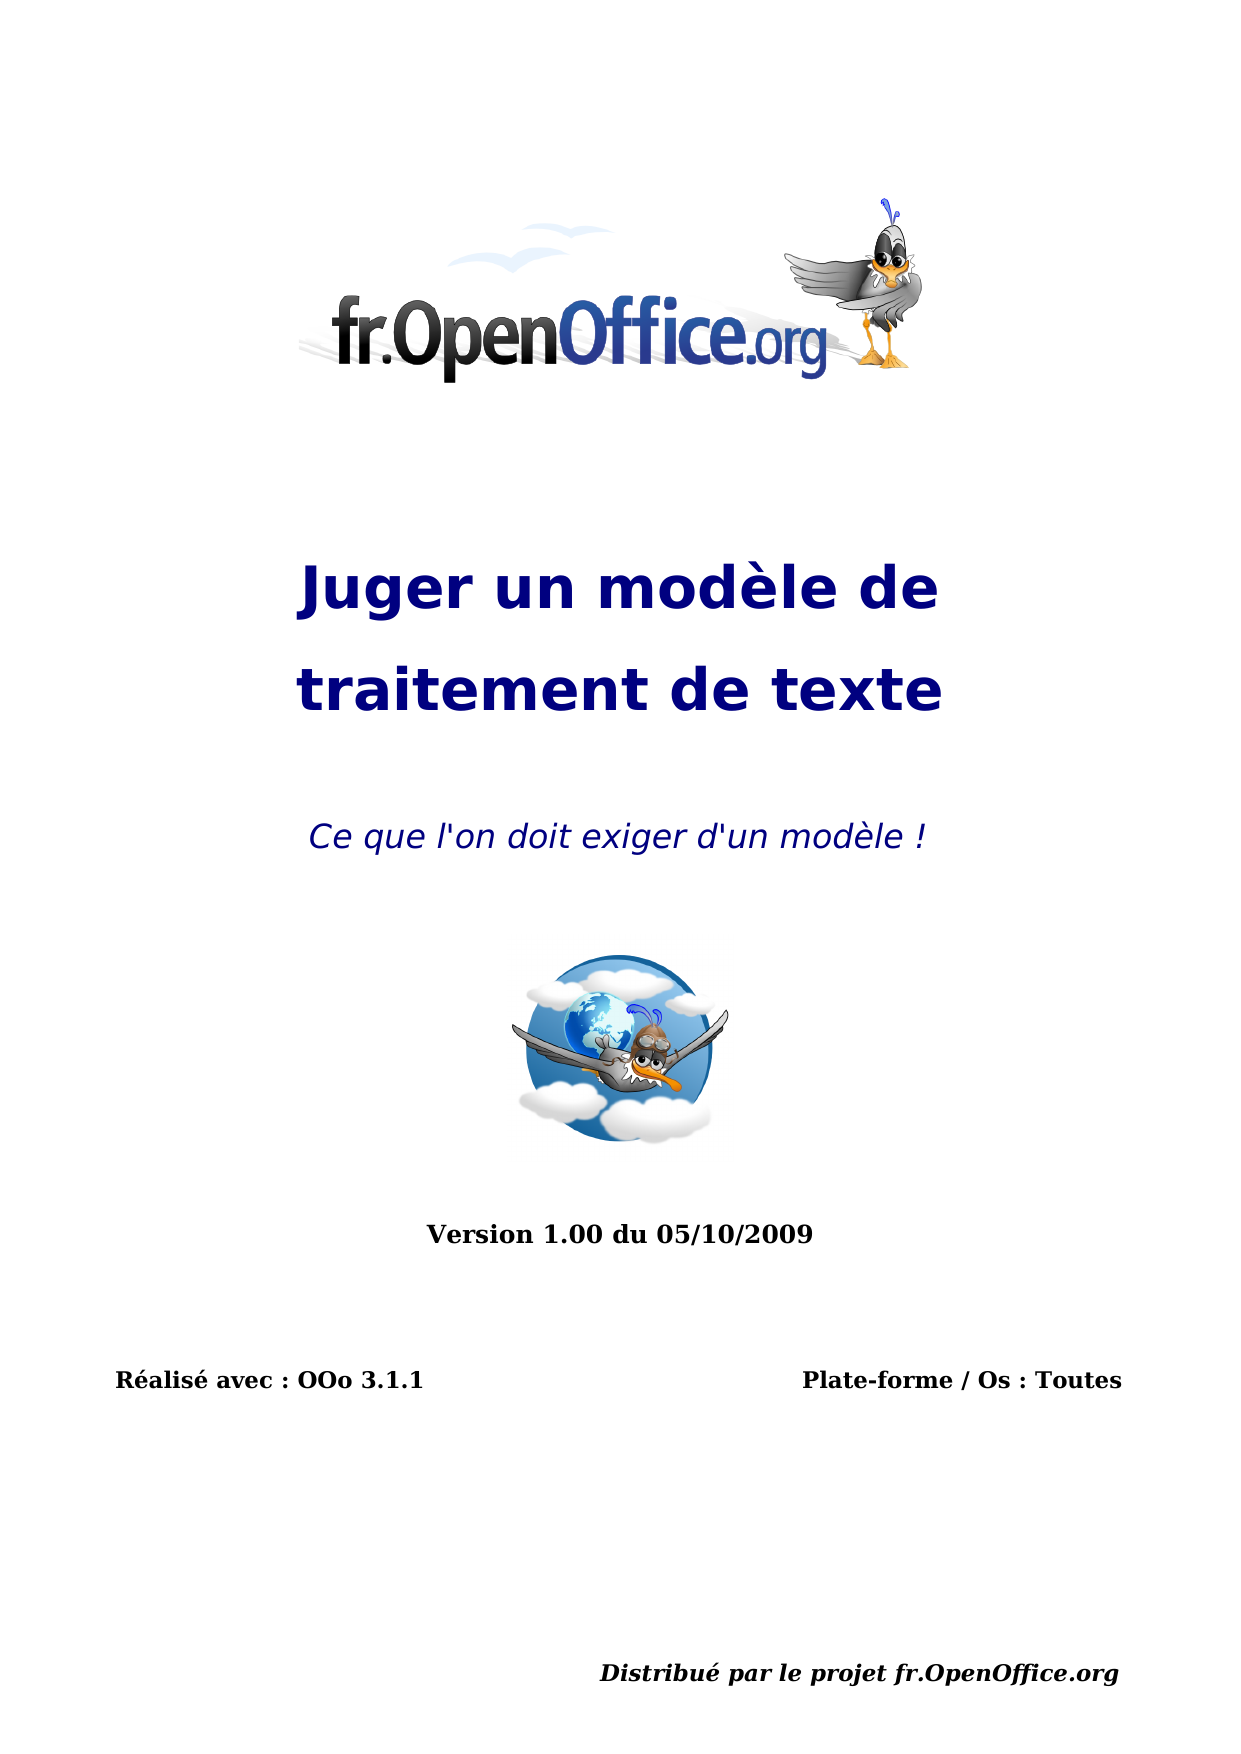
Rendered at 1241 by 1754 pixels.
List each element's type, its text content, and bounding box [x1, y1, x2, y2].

picture [298, 188, 942, 403]
subtitle Ce que l'on doit exiger d'un modèle ! [118, 818, 1122, 856]
picture [506, 934, 734, 1162]
title Juger un modèle de traitement de texte [118, 555, 1122, 724]
text Réalisé avec : OOo 3.1.1 Plate-forme / Os : Toutes [115, 1366, 1122, 1393]
text Version 1.00 du 05/10/2009 [118, 935, 1122, 1337]
